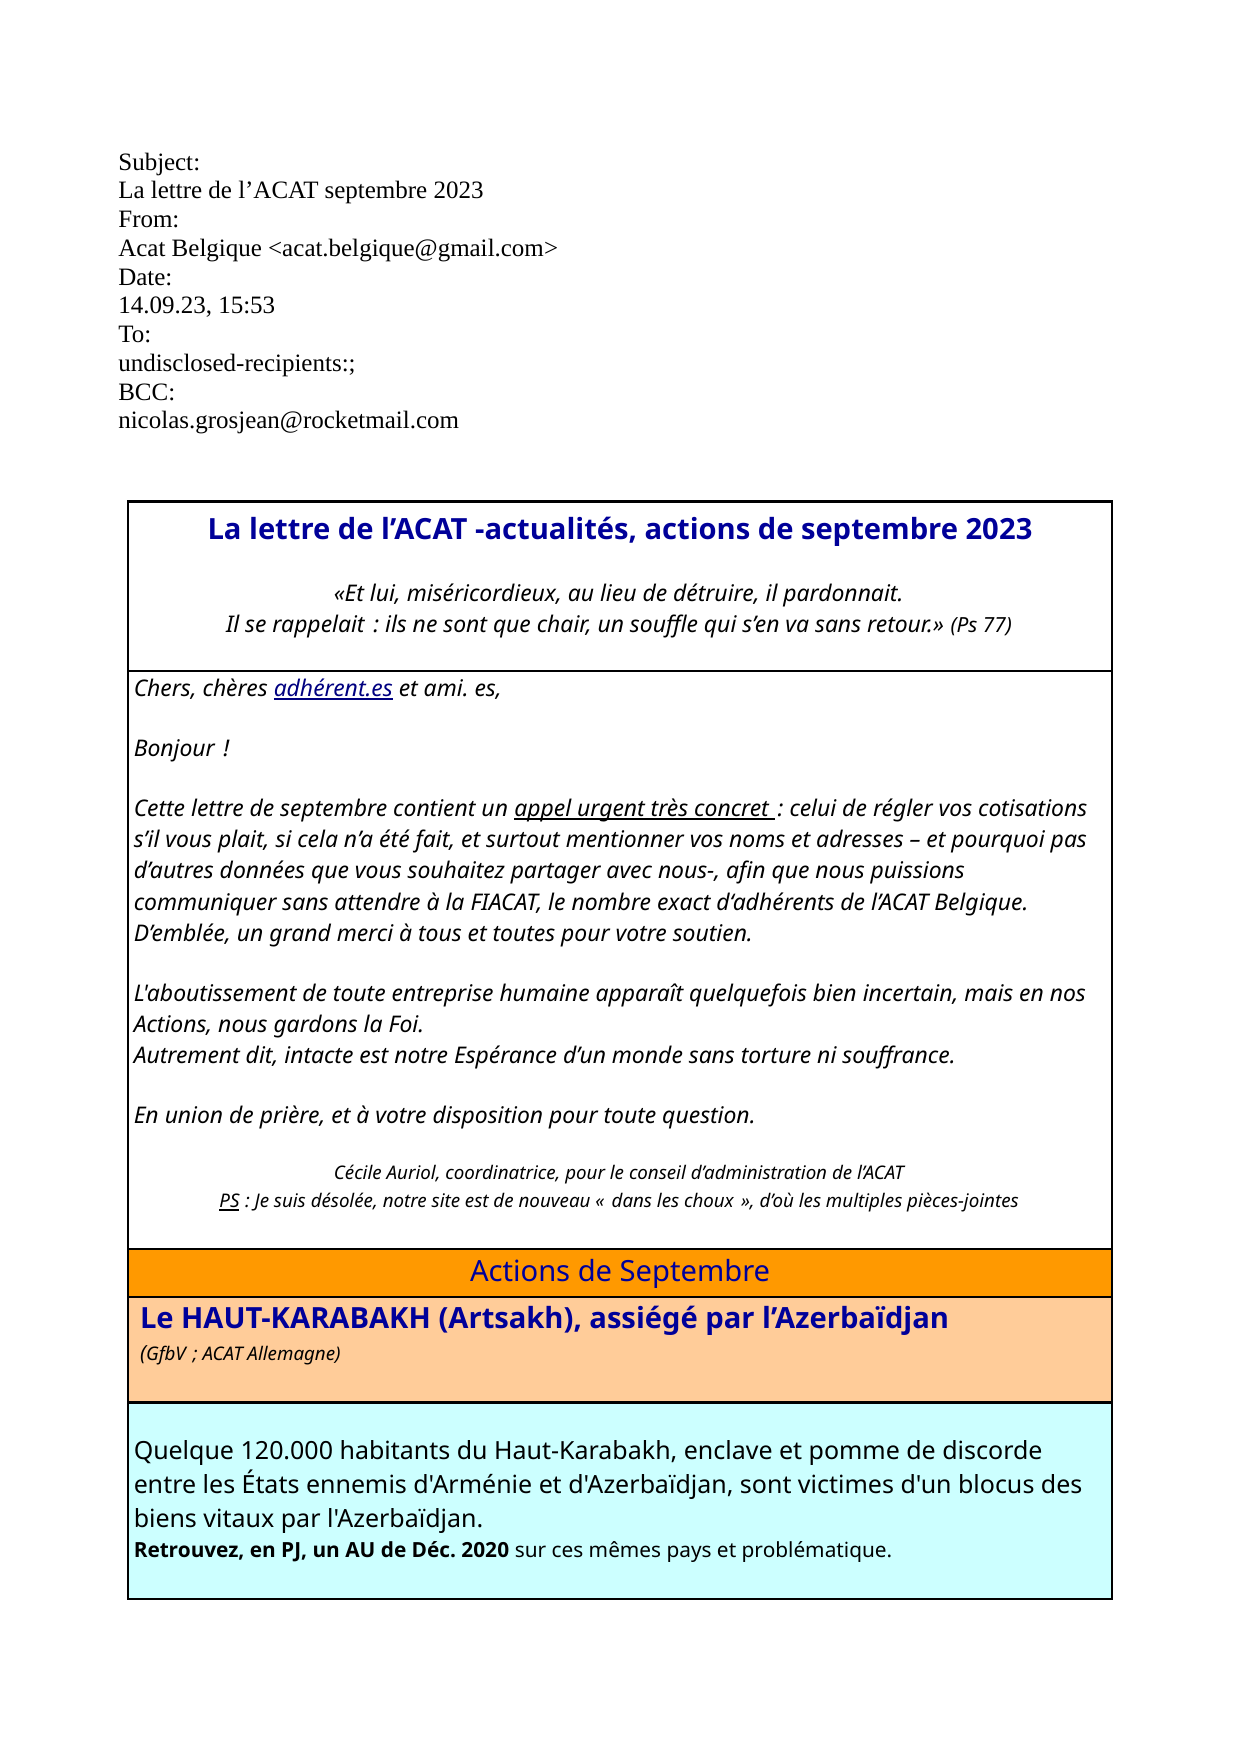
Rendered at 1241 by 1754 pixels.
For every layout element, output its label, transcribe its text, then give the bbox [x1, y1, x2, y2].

table_cell Date: 14.09.23, 15:53 [118, 262, 1122, 319]
table_cell Actions de Septembre [129, 1250, 1111, 1296]
table_header Subject: La lettre de l’ACAT septembre 2023 [118, 147, 1122, 204]
table_cell Chers, chères adhérent.es et ami. es, Bonjour ! Cette lettre de septembre contient un appel urgent très concret : celui de régler vos cotisations s’il vous plait, si cela n’a été fait, et surtout mentionner vos noms et adresses – et pourquoi pas d’autres données que vous souhaitez partager avec nous-, afin que nous puissions communiquer sans attendre à la FIACAT, le nombre exact d‘adhérents de l’ACAT Belgique. D’emblée, un grand merci à tous et toutes pour votre soutien. L'aboutissement de toute entreprise humaine apparaît quelquefois bien incertain, mais en nos Actions, nous gardons la Foi. Autrement dit, intacte est notre Espérance d’un monde sans torture ni souffrance. En union de prière, et à votre disposition pour toute question. Cécile Auriol, coordinatrice, pour le conseil d’administration de l’ACAT PS : Je suis désolée, notre site est de nouveau « dans les choux », d’où les multiples pièces-jointes [129, 672, 1111, 1248]
table_cell BCC: nicolas.grosjean@rocketmail.com [118, 377, 1122, 434]
table_header La lettre de l’ACAT -actualités, actions de septembre 2023 «Et lui, miséricordieux, au lieu de détruire, il pardonnait. Il se rappelait : ils ne sont que chair, un souffle qui s’en va sans retour.» (Ps 77) [129, 503, 1111, 670]
table_header To: undisclosed-recipients:; [118, 319, 1122, 377]
table_cell Le HAUT-KARABAKH (Artsakh), assiégé par l’Azerbaïdjan (GfbV ; ACAT Allemagne) [129, 1298, 1111, 1401]
table_cell From: Acat Belgique <acat.belgique@gmail.com> [118, 204, 1122, 262]
table_cell Quelque 120.000 habitants du Haut-Karabakh, enclave et pomme de discorde entre les États ennemis d'Arménie et d'Azerbaïdjan, sont victimes d'un blocus des biens vitaux par l'Azerbaïdjan. Retrouvez, en PJ, un AU de Déc. 2020 sur ces mêmes pays et problématique. [129, 1404, 1111, 1598]
